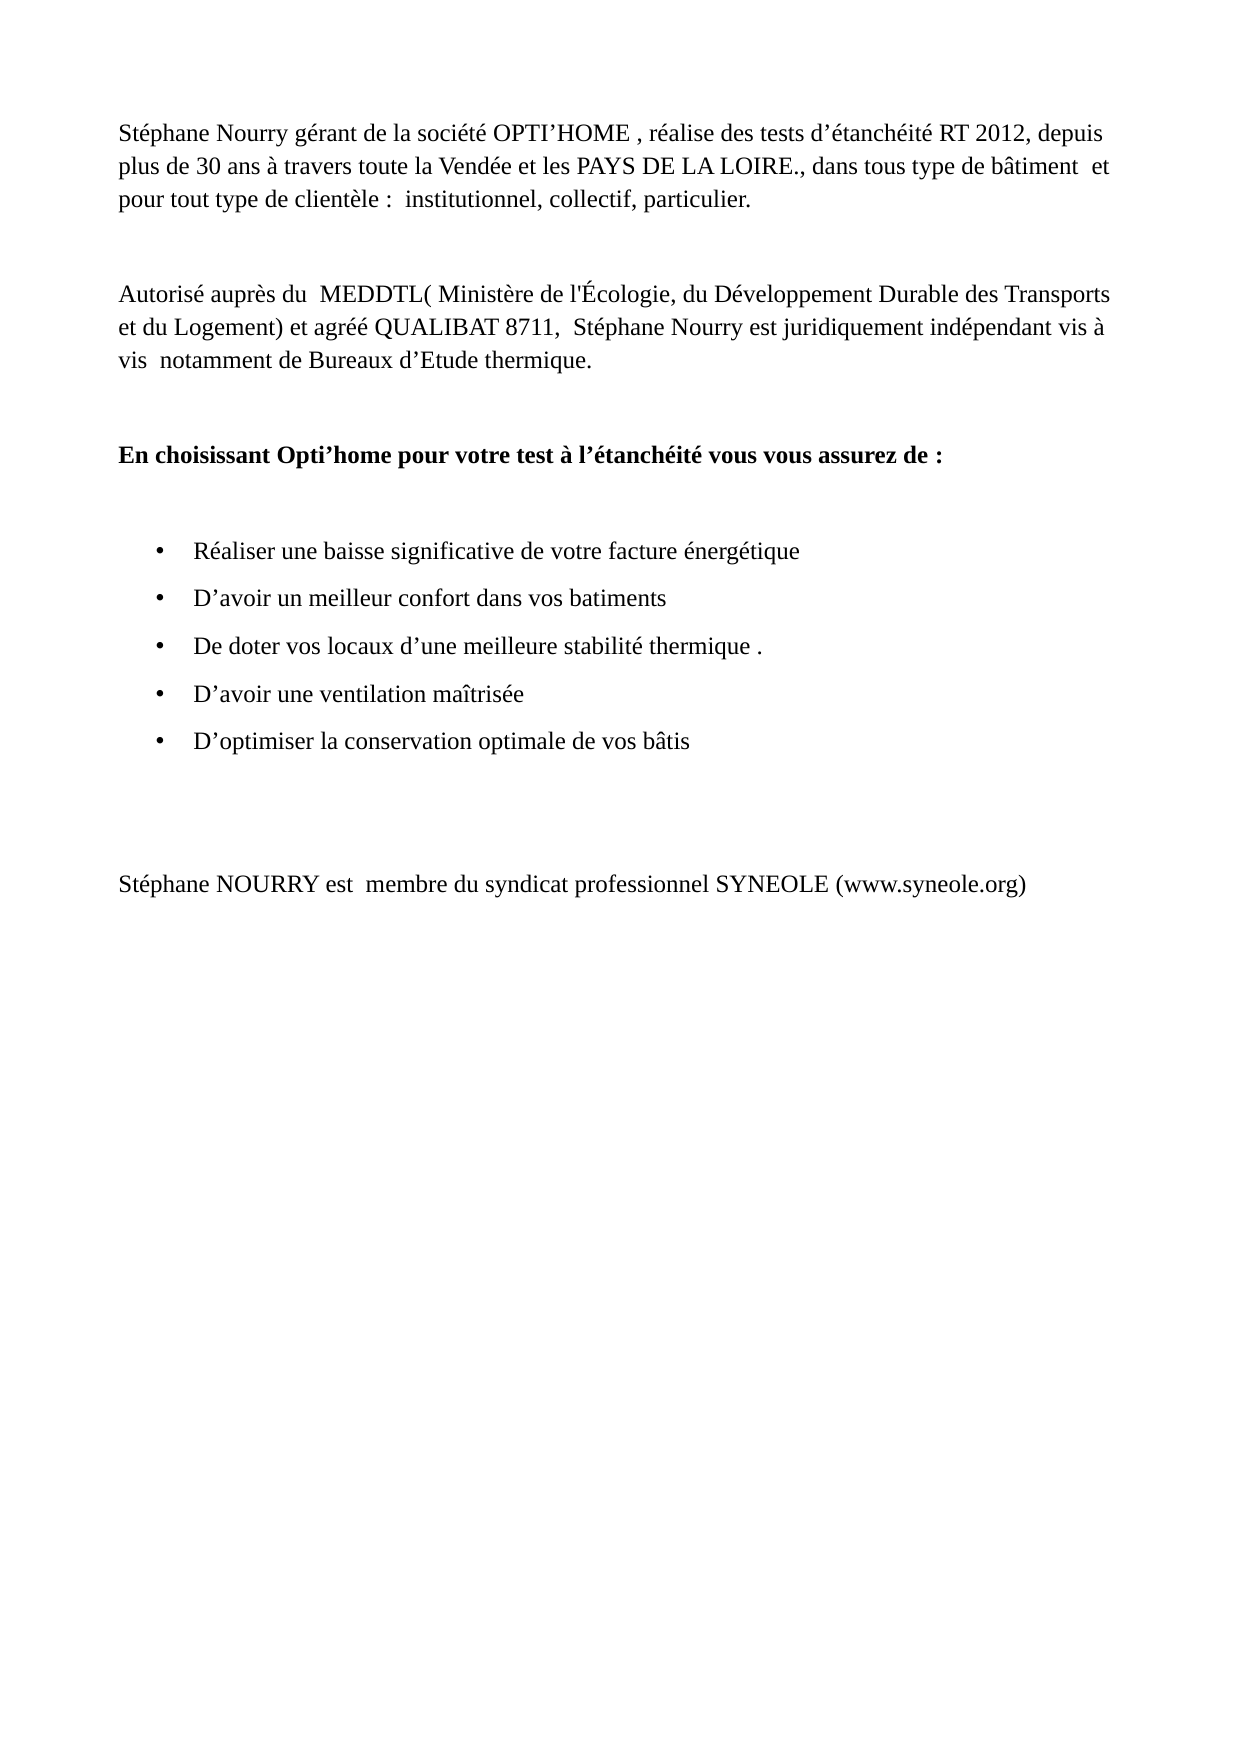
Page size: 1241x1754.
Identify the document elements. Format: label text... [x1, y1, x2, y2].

list D’avoir une ventilation maîtrisée [156, 679, 1122, 707]
text En choisissant Opti’home pour votre test à l’étanchéité vous vous assurez de : [118, 441, 1122, 469]
list D’optimiser la conservation optimale de vos bâtis [156, 726, 1122, 755]
text Autorisé auprès du MEDDTL( Ministère de l'Écologie, du Développement Durable des Transports et du Logement) et agréé QUALIBAT 8711, Stéphane Nourry est juridiquement indépendant vis à vis notamment de Bureaux d’Etude thermique. [118, 279, 1122, 374]
text Stéphane Nourry gérant de la société OPTI’HOME , réalise des tests d’étanchéité RT 2012, depuis plus de 30 ans à travers toute la Vendée et les PAYS DE LA LOIRE., dans tous type de bâtiment et pour tout type de clientèle : institutionnel, collectif, particulier. [118, 118, 1122, 213]
list Réaliser une baisse significative de votre facture énergétique [156, 536, 1122, 564]
list De doter vos locaux d’une meilleure stabilité thermique . [156, 631, 1122, 660]
text Stéphane NOURRY est membre du syndicat professionnel SYNEOLE (www.syneole.org) [118, 869, 1122, 898]
list D’avoir un meilleur confort dans vos batiments [156, 583, 1122, 612]
